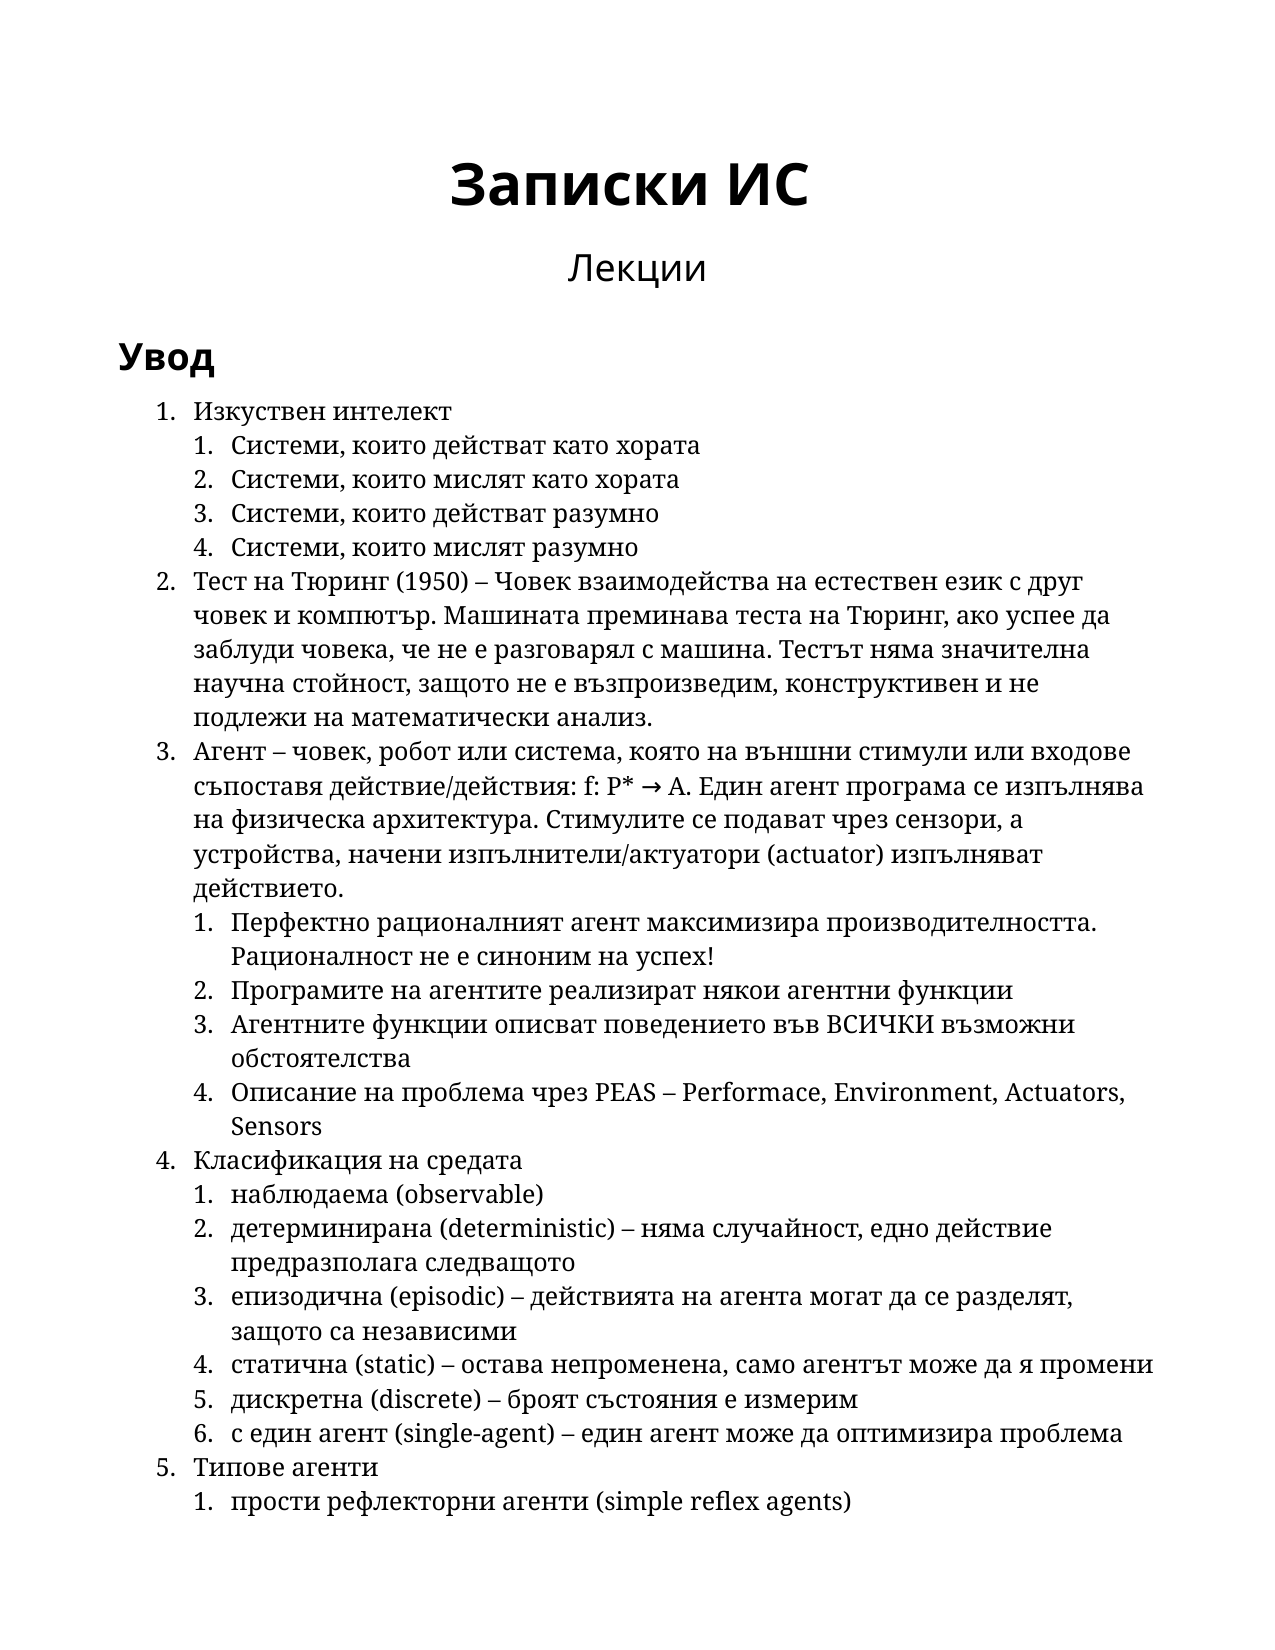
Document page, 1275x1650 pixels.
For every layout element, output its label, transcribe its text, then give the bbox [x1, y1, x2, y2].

list Програмите на агентите реализират някои агентни функции [193, 972, 1157, 1007]
list Агент – човек, робот или система, която на външни стимули или входове съпоставя действие/действия: f: P* → A. Един агент програма се изпълнява на физическа архитектура. Стимулите се подават чрез сензори, а устройства, начени изпълнители/актуатори (actuator) изпълняват действието. [156, 734, 1157, 904]
list Перфектно рационалният агент максимизира производителността. Рационалност не е синоним на успех! [193, 904, 1157, 972]
list Агентните функции описват поведението във ВСИЧКИ възможни обстоятелства [193, 1007, 1157, 1075]
subtitle Увод [118, 330, 1157, 381]
list наблюдаема (observable) [193, 1177, 1157, 1211]
list детерминирана (deterministic) – няма случайност, едно действие предразполага следващото [193, 1211, 1157, 1279]
list Типове агенти [156, 1449, 1157, 1483]
list Описание на проблема чрез PEAS – Performace, Environment, Actuators, Sensors [193, 1075, 1157, 1143]
list Тест на Тюринг (1950) – Човек взаимодейства на естествен език с друг човек и компютър. Машината преминава теста на Тюринг, ако успее да заблуди човека, че не е разговарял с машина. Тестът няма значителна научна стойност, защото не е възпроизведим, конструктивен и не подлежи на математически анализ. [156, 564, 1157, 734]
subtitle Лекции [118, 241, 1157, 292]
list Системи, които действат разумно [193, 496, 1157, 530]
list статична (static) – остава непроменена, само агентът може да я промени [193, 1347, 1157, 1381]
list Системи, които мислят разумно [193, 530, 1157, 564]
list Системи, които действат като хората [193, 427, 1157, 462]
list дискретна (discrete) – броят състояния е измерим [193, 1381, 1157, 1415]
list с един агент (single-agent) – един агент може да оптимизира проблема [193, 1415, 1157, 1449]
list Системи, които мислят като хората [193, 462, 1157, 496]
title Записки ИС [118, 143, 1157, 223]
list Изкуствен интелект [156, 393, 1157, 427]
list Класификация на средата [156, 1143, 1157, 1177]
list епизодична (episodic) – действията на агента могат да се разделят, защото са независими [193, 1279, 1157, 1347]
list прости рефлекторни агенти (simple reflex agents) [193, 1483, 1157, 1517]
